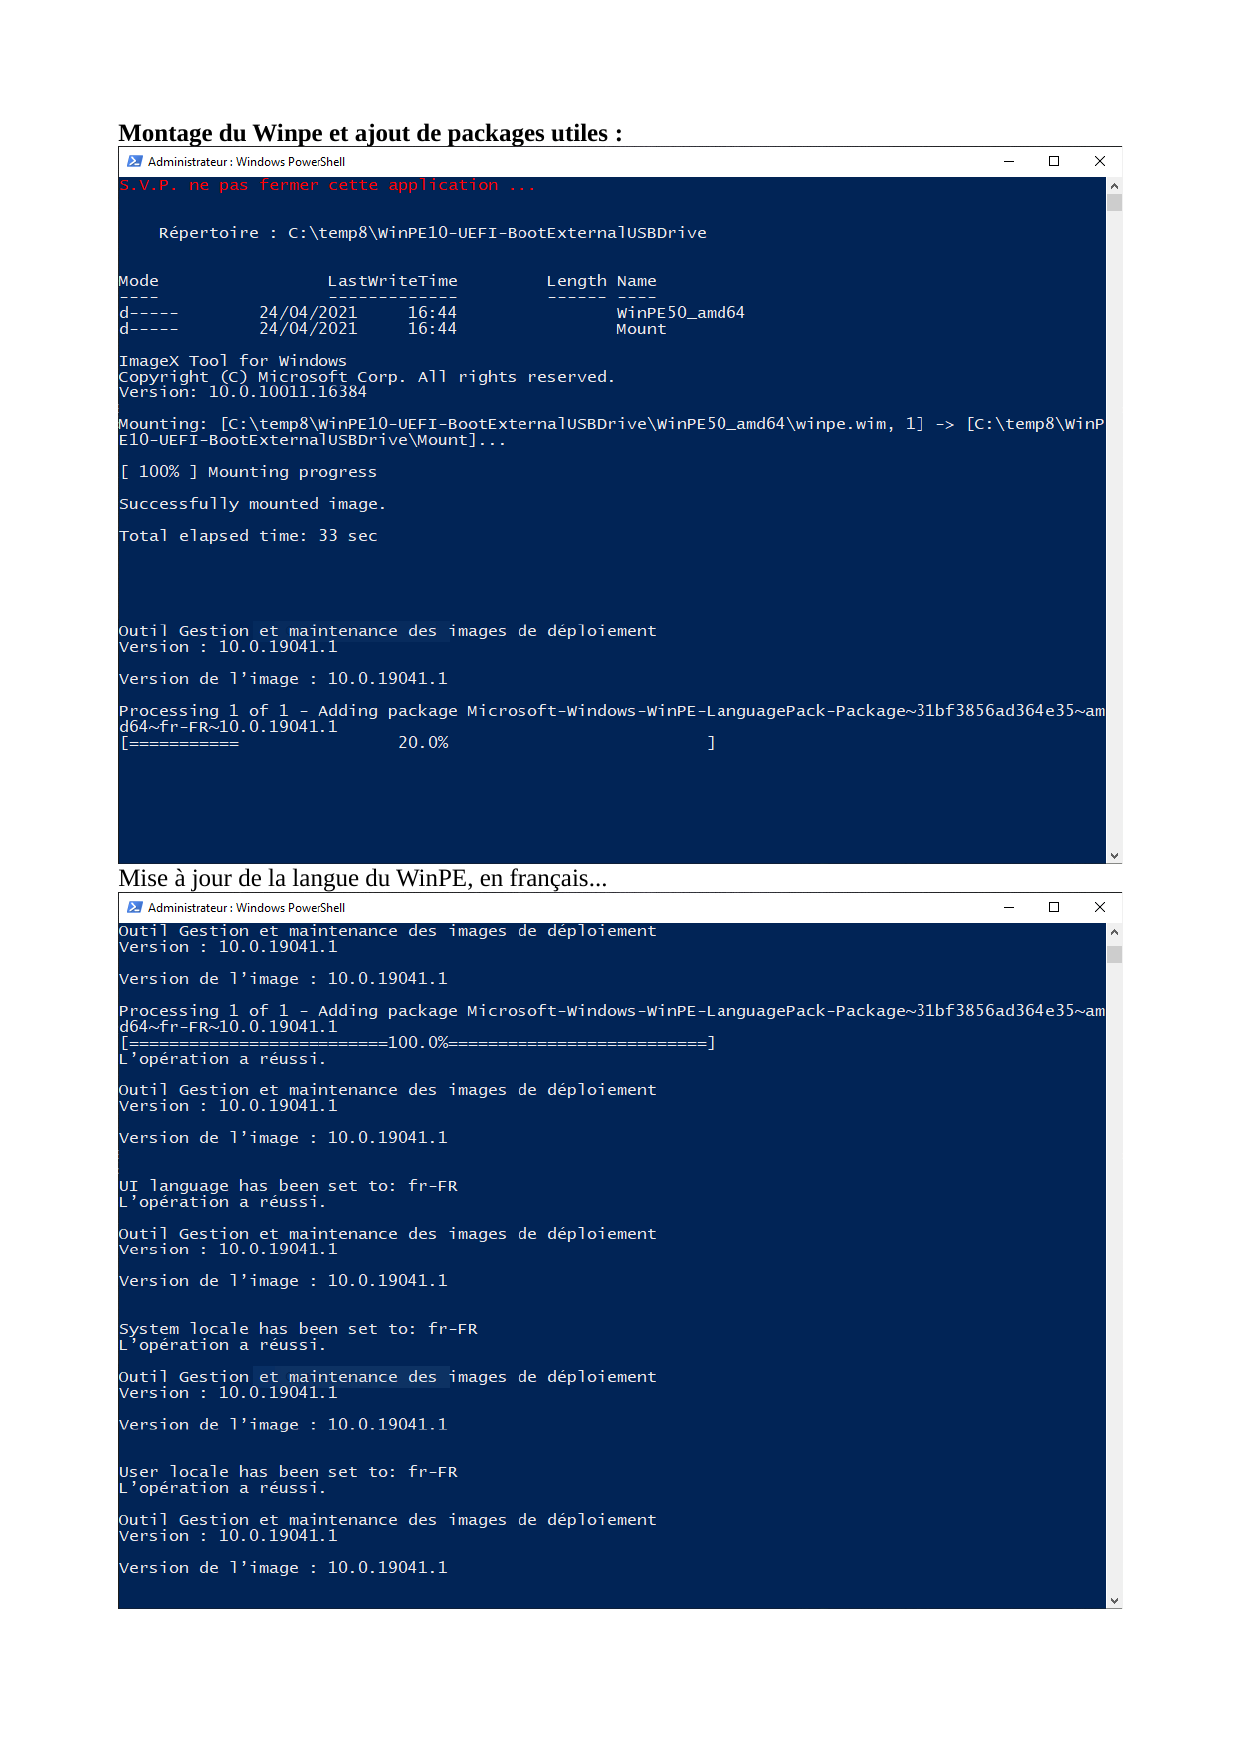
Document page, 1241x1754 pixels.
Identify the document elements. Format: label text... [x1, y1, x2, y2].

picture [118, 146, 1123, 864]
picture [118, 892, 1123, 1609]
text Montage du Winpe et ajout de packages utiles : [118, 118, 1122, 146]
text Mise à jour de la langue du WinPE, en français... [118, 864, 1122, 892]
